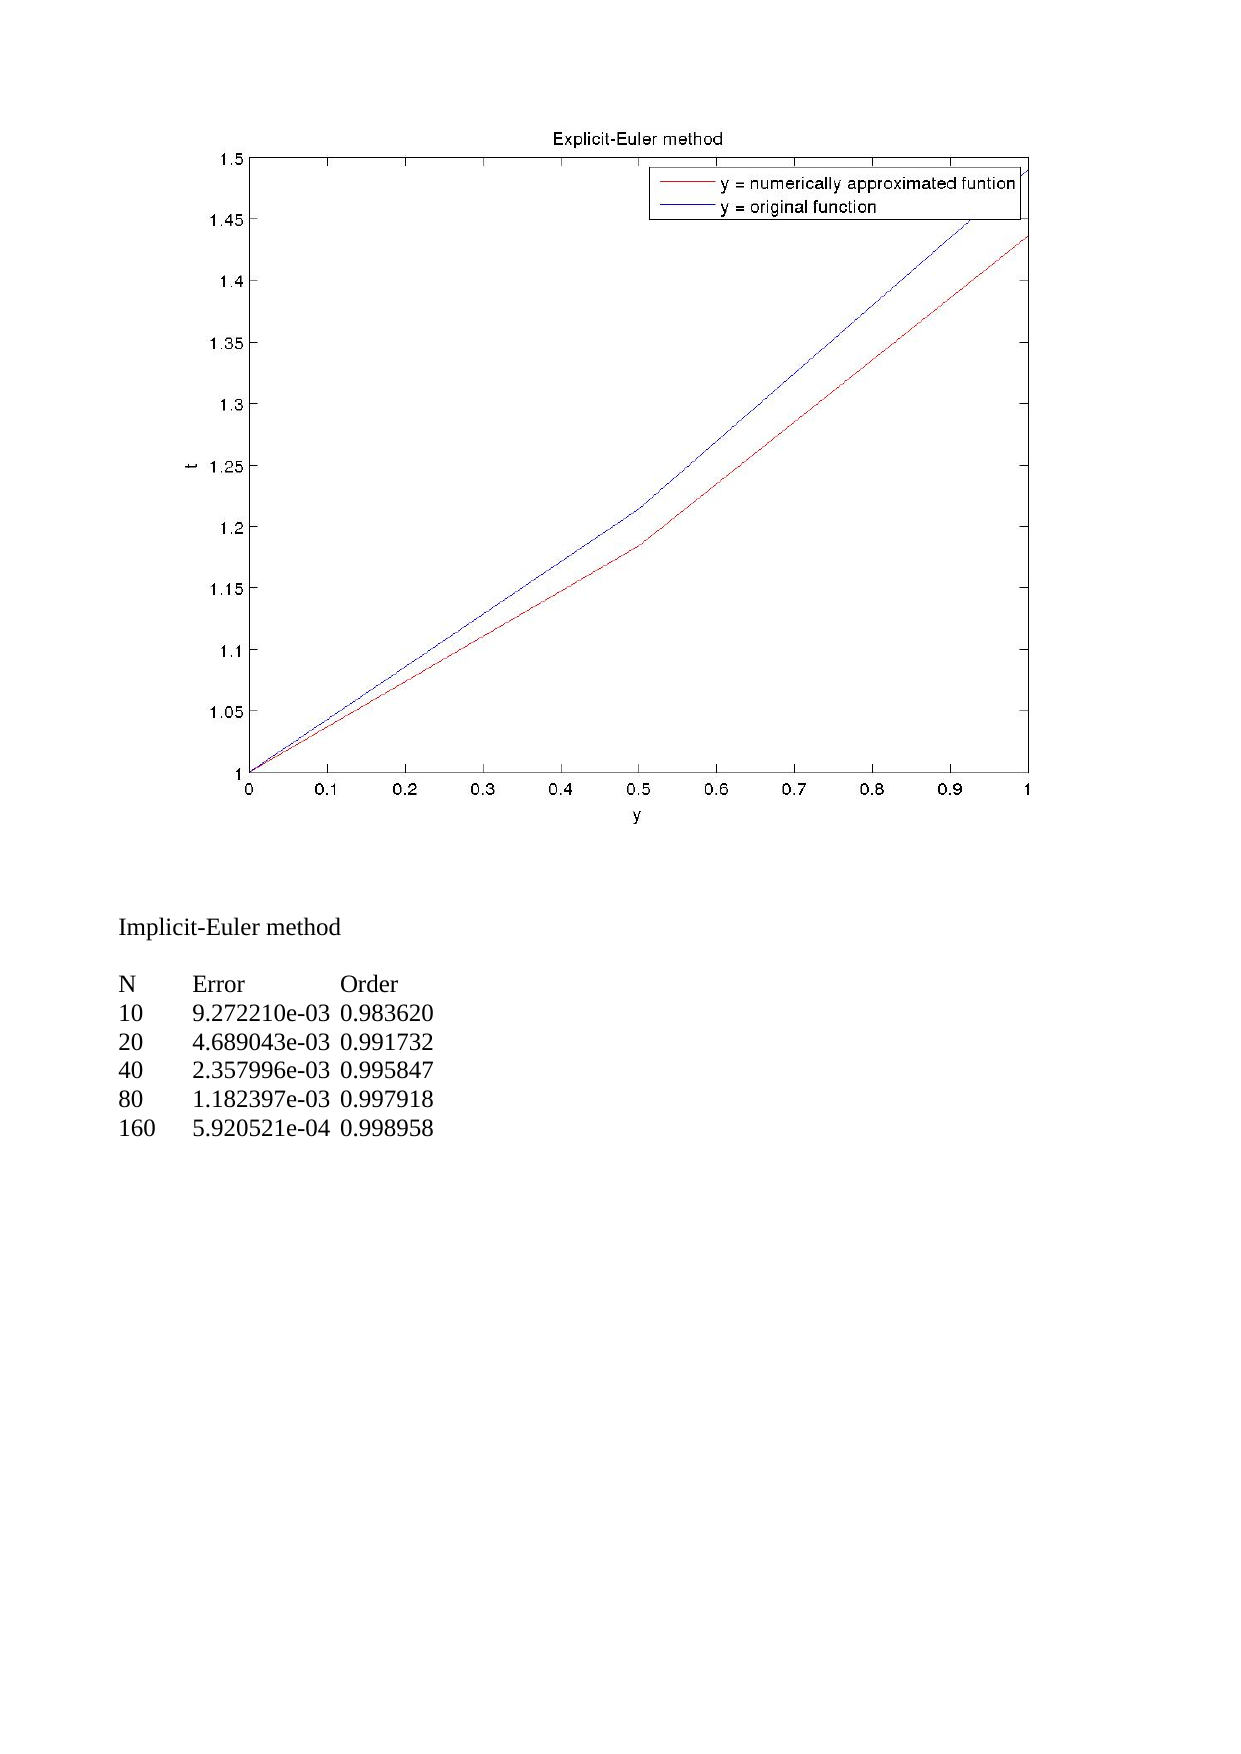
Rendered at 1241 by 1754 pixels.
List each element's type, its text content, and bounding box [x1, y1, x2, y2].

text 20 4.689043e-03 0.991732 [118, 1027, 1122, 1055]
text Implicit-Euler method [118, 912, 1122, 940]
text N Error Order [118, 969, 1122, 998]
picture [118, 100, 1123, 855]
text 80 1.182397e-03 0.997918 [118, 1084, 1122, 1113]
text 10 9.272210e-03 0.983620 [118, 998, 1122, 1027]
text 40 2.357996e-03 0.995847 [118, 1055, 1122, 1084]
text 160 5.920521e-04 0.998958 [118, 1113, 1122, 1142]
